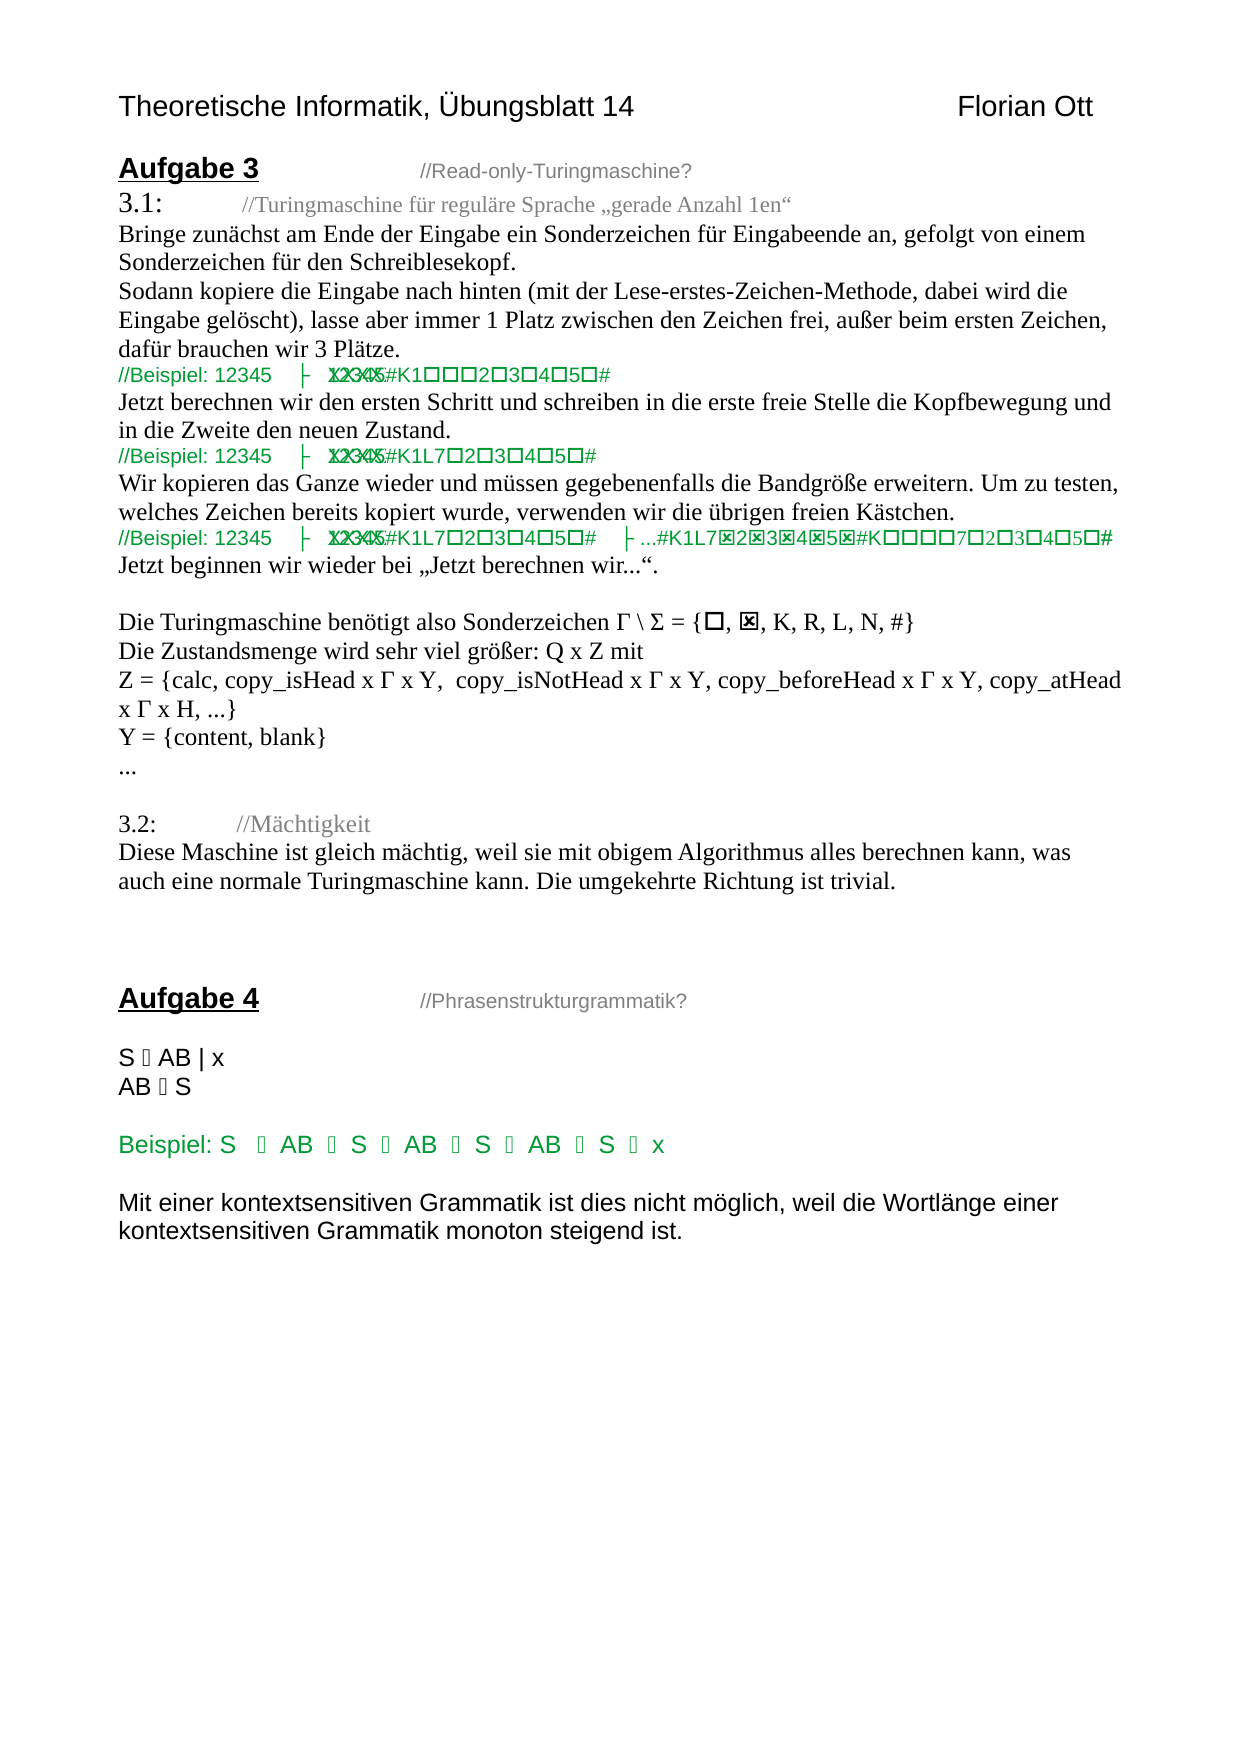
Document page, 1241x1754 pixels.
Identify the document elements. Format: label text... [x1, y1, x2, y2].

text Diese Maschine ist gleich mächtig, weil sie mit obigem Algorithmus alles berechnen kann, was auch eine normale Turingmaschine kann. Die umgekehrte Richtung ist trivial. [118, 837, 1122, 895]
text Wir kopieren das Ganze wieder und müssen gegebenenfalls die Bandgröße erweitern. Um zu testen, welches Zeichen bereits kopiert wurde, verwenden wir die übrigen freien Kästchen. [118, 468, 1122, 526]
text Beispiel: S  AB  S  AB  S  AB  S  x [118, 1130, 1122, 1159]
text AB  S [118, 1072, 1122, 1101]
text Aufgabe 3 //Read-only-Turingmaschine? [118, 152, 1122, 185]
text Die Turingmaschine benötigt also Sonderzeichen Γ \ Σ = {□, ☒, K, R, L, N, #} [118, 607, 1122, 636]
text //Beispiel: 12345 ├ 12345#K1L7□2□3□4□5□# [303, 444, 1122, 468]
text Mit einer kontextsensitiven Grammatik ist dies nicht möglich, weil die Wortlänge einer kontextsensitiven Grammatik monoton steigend ist. [118, 1187, 1122, 1245]
text Aufgabe 4 //Phrasenstrukturgrammatik? [118, 981, 1122, 1015]
text S  AB | x [118, 1043, 1122, 1072]
text //Beispiel: 12345 ├ 12345#K1L7□2□3□4□5□# ├ ...#K1L7☒2☒3☒4☒5☒#K□□□□7□2□3□4□5□# [303, 526, 626, 550]
text //Beispiel: 12345 ├ 12345#K1L7□2□3□4□5□# ├ ...#K1L7☒2☒3☒4☒5☒#K□□□□7□2□3□4□5□# [627, 526, 1122, 550]
text //Beispiel: 12345 ├ 12345#K1□□□2□3□4□5□# [118, 362, 1122, 387]
text Y = {content, blank} [118, 722, 1122, 751]
text ... [118, 751, 1122, 780]
text Sodann kopiere die Eingabe nach hinten (mit der Lese-erstes-Zeichen-Methode, dabei wird die Eingabe gelöscht), lasse aber immer 1 Platz zwischen den Zeichen frei, außer beim ersten Zeichen, dafür brauchen wir 3 Plätze. [118, 276, 1122, 362]
text //Beispiel: 12345 ├ 12345#K1L7□2□3□4□5□# [118, 444, 302, 468]
text 3.1: //Turingmaschine für reguläre Sprache „gerade Anzahl 1en“ [118, 185, 1122, 219]
text Jetzt berechnen wir den ersten Schritt und schreiben in die erste freie Stelle die Kopfbewegung und in die Zweite den neuen Zustand. [118, 387, 1122, 444]
text Bringe zunächst am Ende der Eingabe ein Sonderzeichen für Eingabeende an, gefolgt von einem Sonderzeichen für den Schreiblesekopf. [118, 219, 1122, 276]
text 3.2: //Mächtigkeit [118, 809, 1122, 837]
text //Beispiel: 12345 ├ 12345#K1L7□2□3□4□5□# ├ ...#K1L7☒2☒3☒4☒5☒#K□□□□7□2□3□4□5□# [118, 526, 302, 550]
text Jetzt beginnen wir wieder bei „Jetzt berechnen wir...“. [118, 550, 1122, 579]
text Die Zustandsmenge wird sehr viel größer: Q x Z mit Z = {calc, copy_isHead x Γ x Y, copy_isNotHead x Γ x Y, copy_beforeHead x Γ x Y, copy_atHead x Γ x H, ...} [118, 636, 1122, 722]
